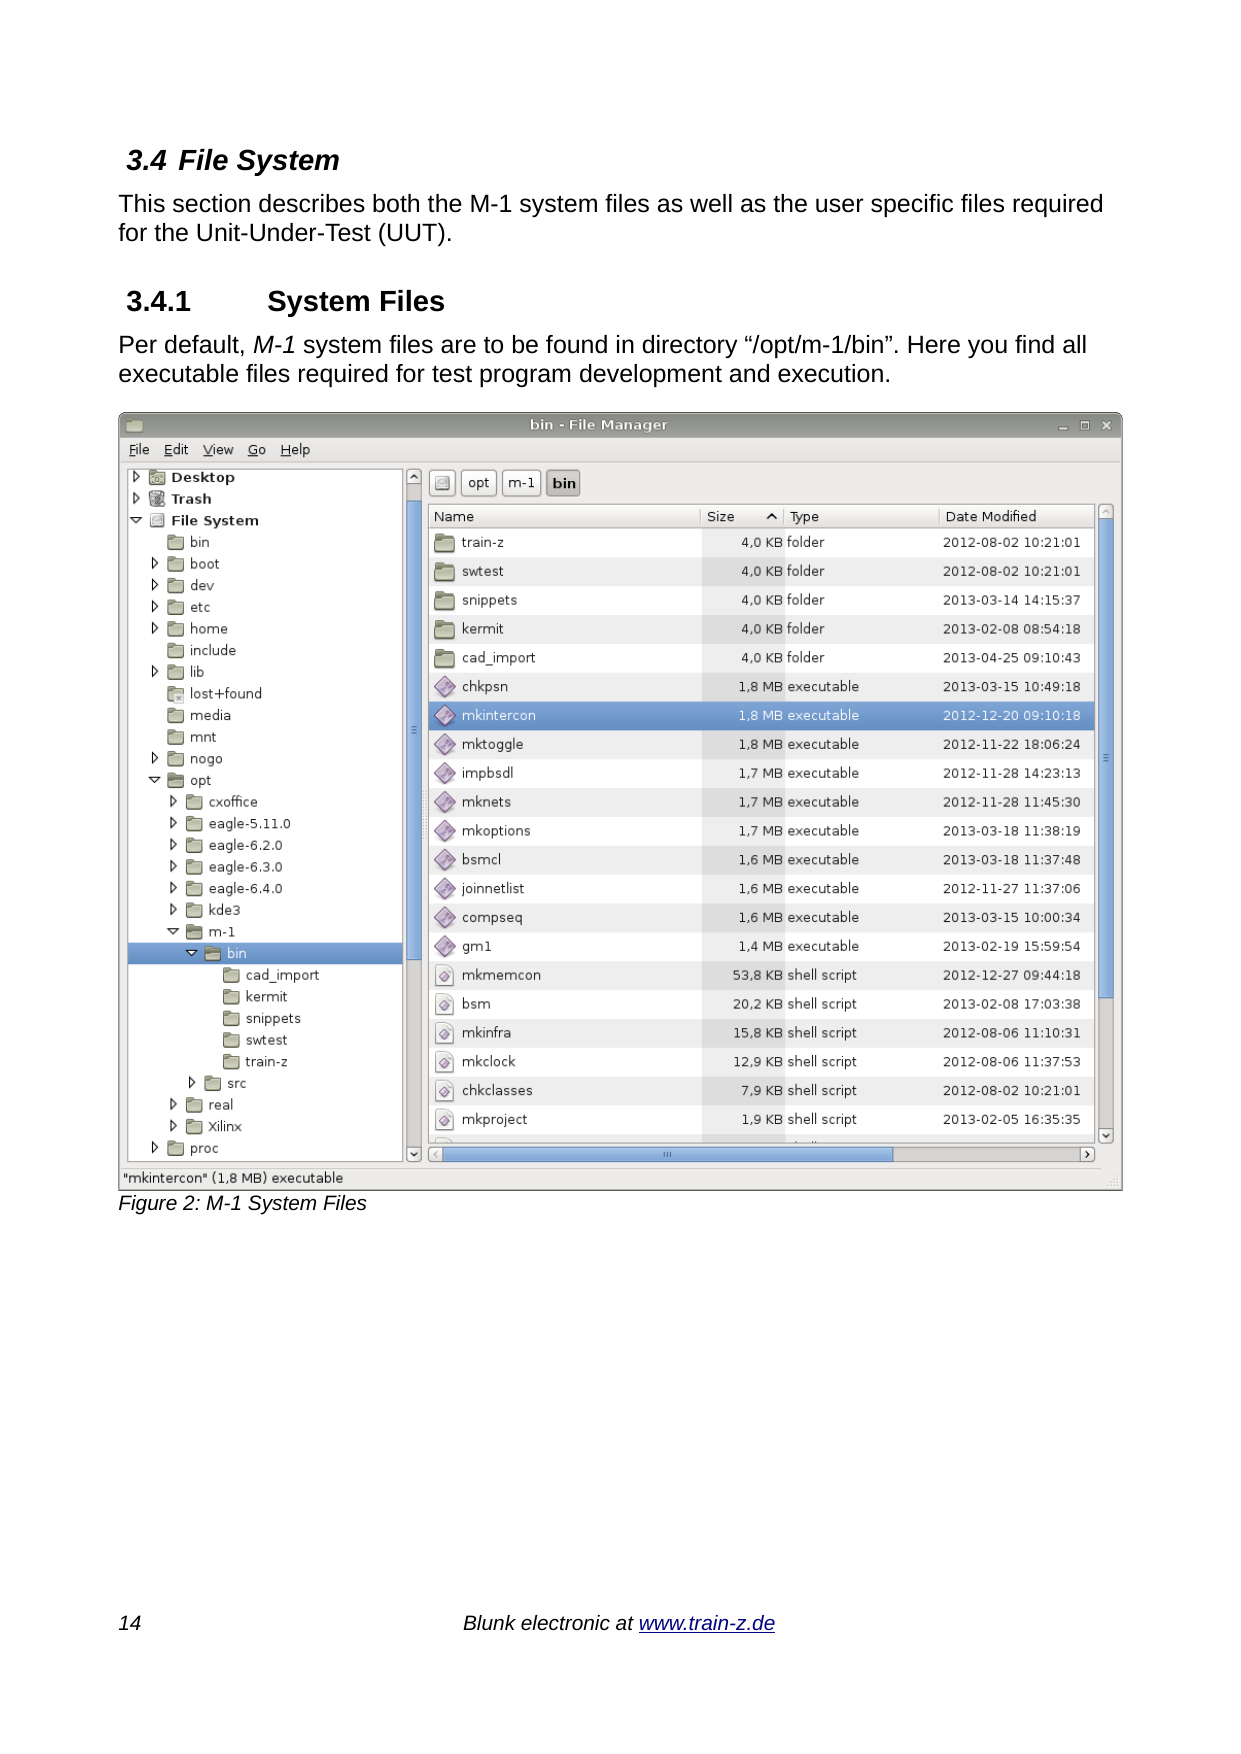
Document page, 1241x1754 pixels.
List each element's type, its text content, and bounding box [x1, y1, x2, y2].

subtitle System Files [118, 284, 1123, 318]
subtitle File System [118, 143, 1123, 177]
text Figure 2: M-1 System Files [118, 1191, 1123, 1215]
text Per default, M-1 system files are to be found in directory “/opt/m-1/bin”. Here you find all executable files required for test program development and execution. [118, 330, 1123, 388]
picture [118, 412, 1123, 1191]
text This section describes both the M-1 system files as well as the user specific files required for the Unit-Under-Test (UUT). [118, 189, 1123, 247]
